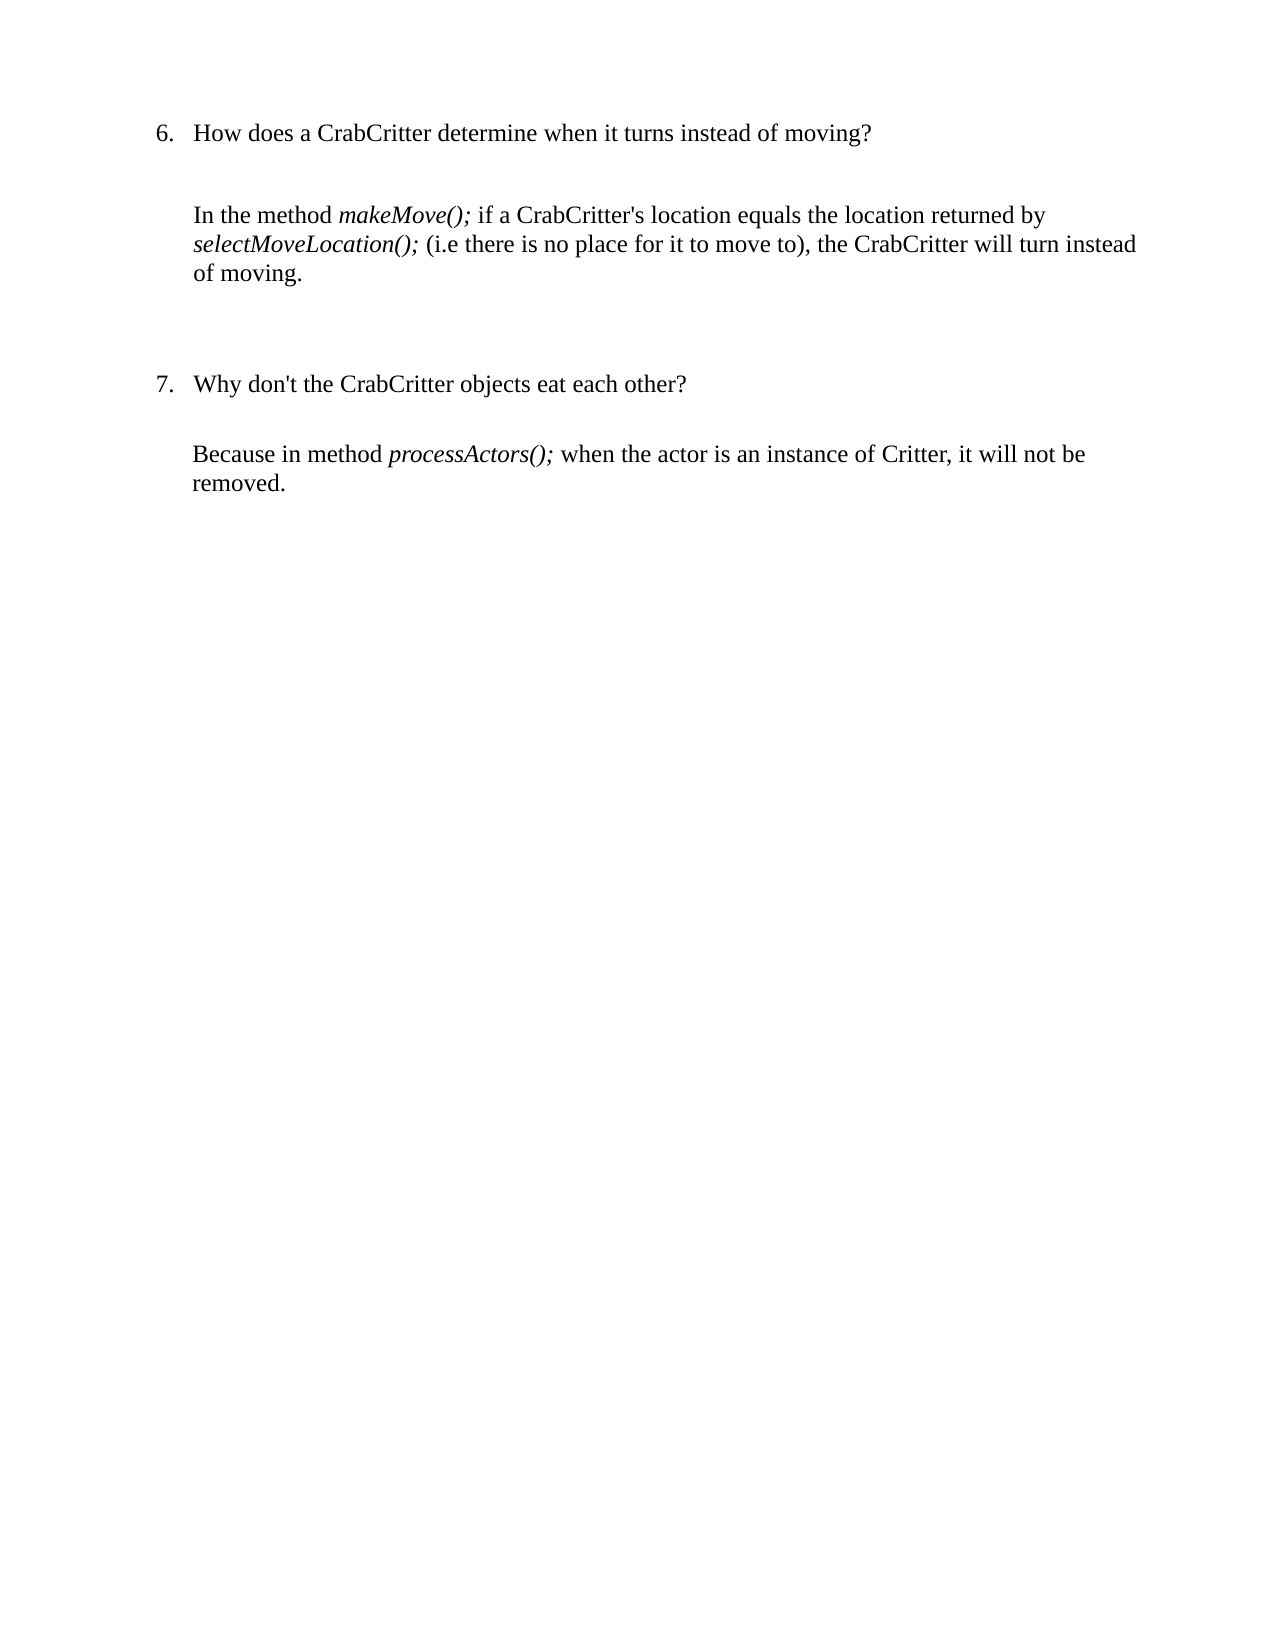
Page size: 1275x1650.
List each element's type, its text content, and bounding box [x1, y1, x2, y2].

text Because in method processActors(); when the actor is an instance of Critter, it will not be removed. [118, 439, 1157, 497]
list Why don't the CrabCritter objects eat each other? [156, 369, 1157, 398]
list In the method makeMove(); if a CrabCritter's location equals the location returned by selectMoveLocation(); (i.e there is no place for it to move to), the CrabCritter will turn instead of moving. [156, 201, 1157, 316]
list How does a CrabCritter determine when it turns instead of moving? [156, 118, 1157, 147]
